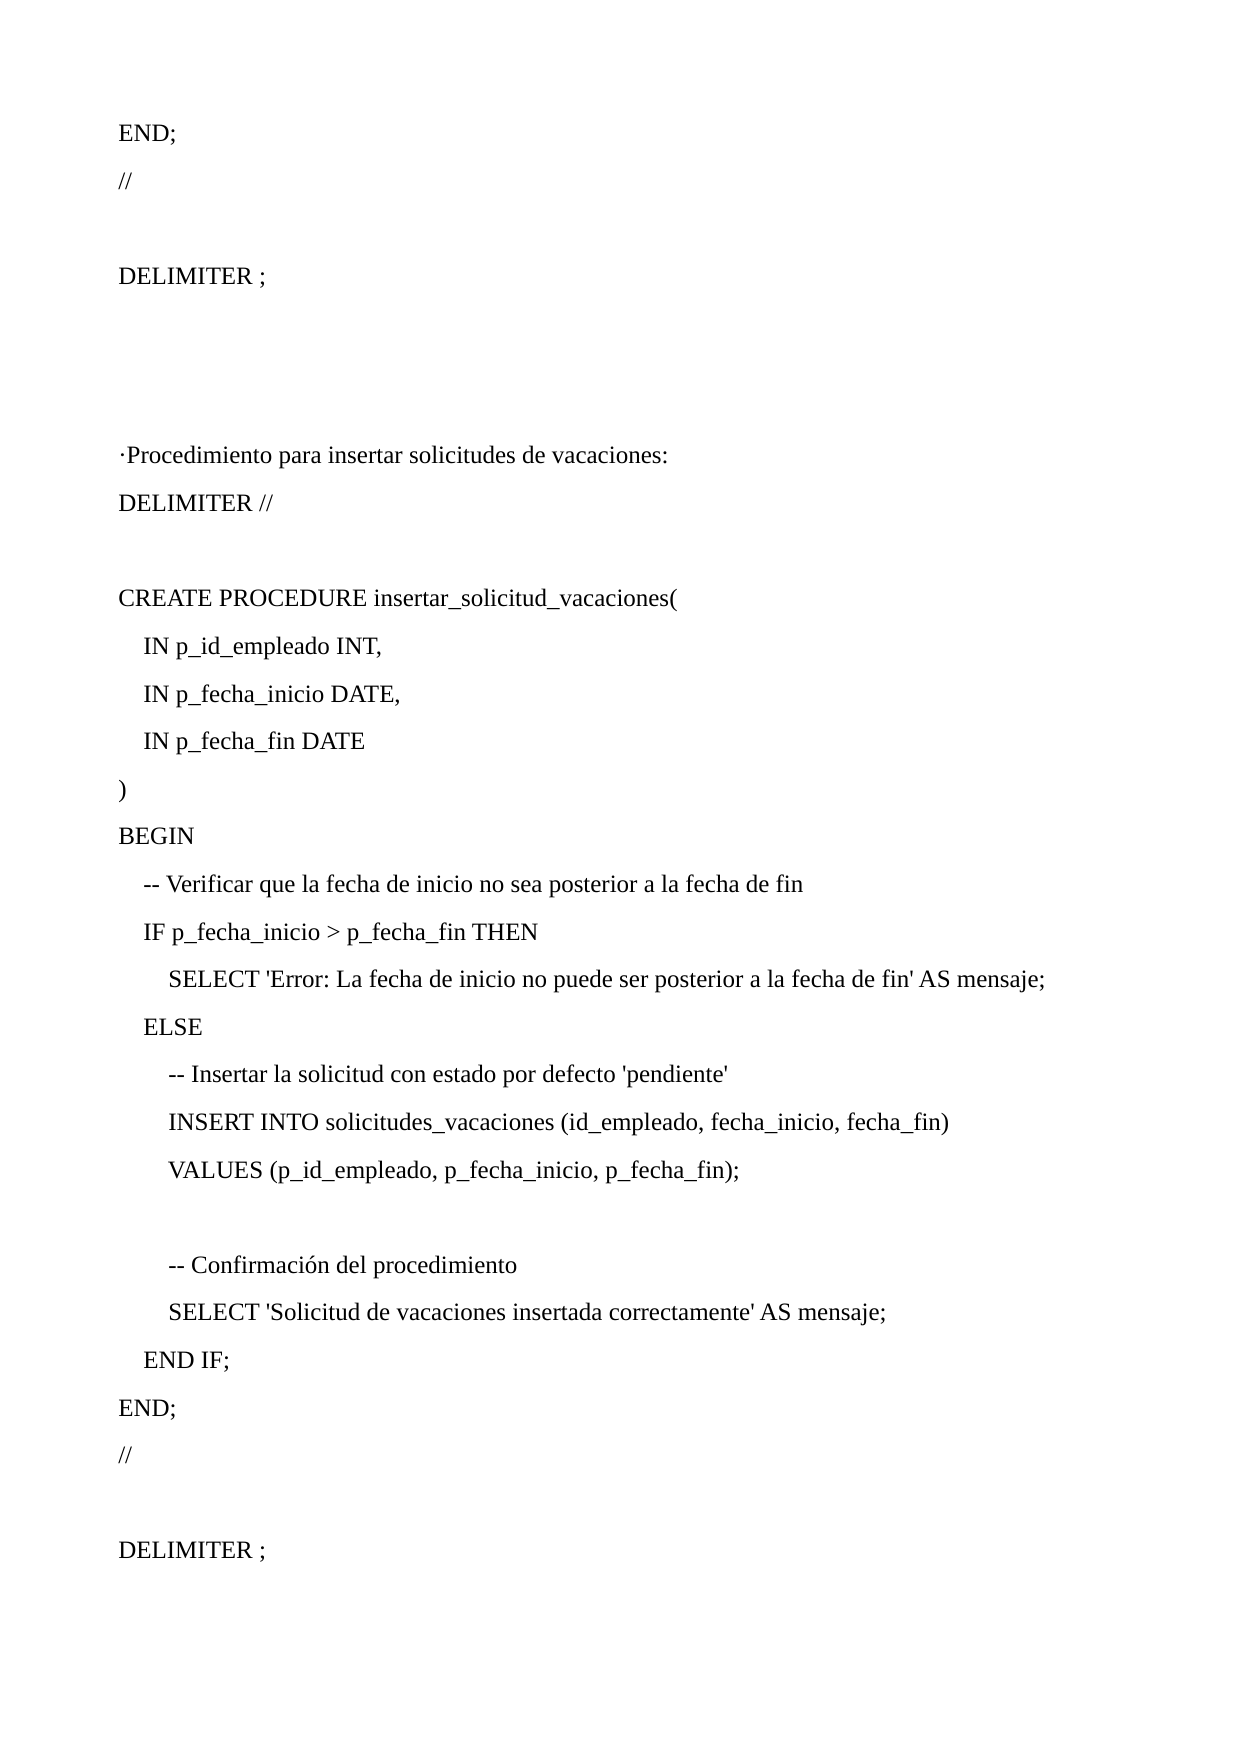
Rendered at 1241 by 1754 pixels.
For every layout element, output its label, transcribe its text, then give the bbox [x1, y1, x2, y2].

text CREATE PROCEDURE insertar_solicitud_vacaciones( [118, 583, 1122, 612]
text VALUES (p_id_empleado, p_fecha_inicio, p_fecha_fin); [118, 1155, 1122, 1183]
text ELSE [118, 1012, 1122, 1041]
text DELIMITER ; [118, 261, 1122, 290]
text END; [118, 1393, 1122, 1421]
text -- Verificar que la fecha de inicio no sea posterior a la fecha de fin [118, 869, 1122, 898]
text // [118, 1440, 1122, 1469]
text SELECT 'Solicitud de vacaciones insertada correctamente' AS mensaje; [118, 1297, 1122, 1326]
text -- Confirmación del procedimiento [118, 1250, 1122, 1279]
text IN p_fecha_inicio DATE, [118, 679, 1122, 707]
text IF p_fecha_inicio > p_fecha_fin THEN [118, 917, 1122, 945]
text INSERT INTO solicitudes_vacaciones (id_empleado, fecha_inicio, fecha_fin) [118, 1107, 1122, 1136]
text -- Insertar la solicitud con estado por defecto 'pendiente' [118, 1059, 1122, 1088]
text SELECT 'Error: La fecha de inicio no puede ser posterior a la fecha de fin' AS mensaje; [118, 964, 1122, 993]
text ) [118, 774, 1122, 803]
text DELIMITER ; [118, 1536, 1122, 1564]
text IN p_id_empleado INT, [118, 631, 1122, 660]
text END; [118, 118, 1122, 147]
text // [118, 166, 1122, 194]
text BEGIN [118, 821, 1122, 850]
text ·Procedimiento para insertar solicitudes de vacaciones: [118, 308, 1122, 469]
text IN p_fecha_fin DATE [118, 726, 1122, 755]
text END IF; [118, 1345, 1122, 1374]
text DELIMITER // [118, 488, 1122, 517]
